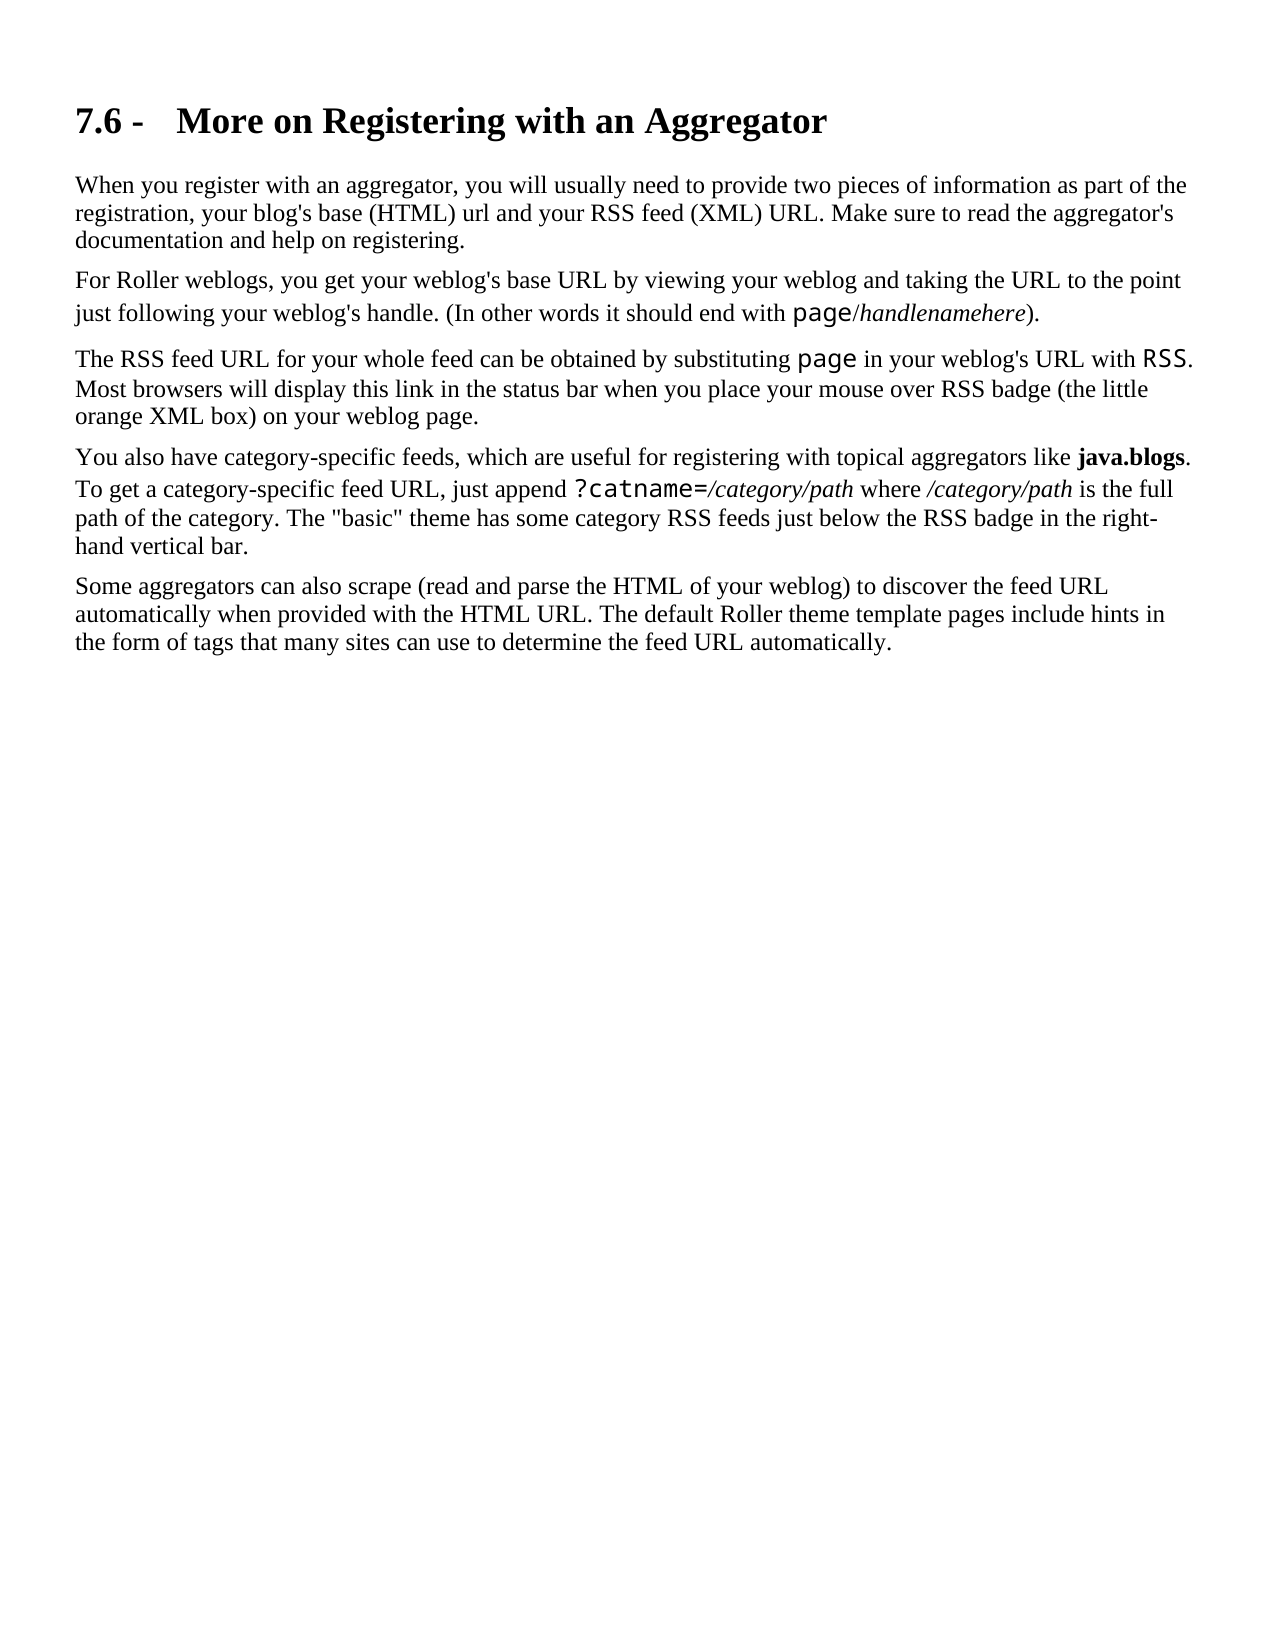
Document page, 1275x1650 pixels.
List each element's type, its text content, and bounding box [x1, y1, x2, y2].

text You also have category-specific feeds, which are useful for registering with topical aggregators like java.blogs. To get a category-specific feed URL, just append ?catname=/category/path where /category/path is the full path of the category. The "basic" theme has some category RSS feeds just below the RSS badge in the right-hand vertical bar. [75, 443, 1200, 560]
text The RSS feed URL for your whole feed can be obtained by substituting page in your weblog's URL with RSS. Most browsers will display this link in the status bar when you place your mouse over RSS badge (the little orange XML box) on your weblog page. [75, 341, 1200, 430]
text Some aggregators can also scrape (read and parse the HTML of your weblog) to discover the feed URL automatically when provided with the HTML URL. The default Roller theme template pages include hints in the form of tags that many sites can use to determine the feed URL automatically. [75, 572, 1200, 655]
text For Roller weblogs, you get your weblog's base URL by viewing your weblog and taking the URL to the point just following your weblog's handle. (In other words it should end with page/handlenamehere). [75, 267, 1200, 328]
subtitle More on Registering with an Aggregator [75, 100, 1200, 141]
text When you register with an aggregator, you will usually need to provide two pieces of information as part of the registration, your blog's base (HTML) url and your RSS feed (XML) URL. Make sure to read the aggregator's documentation and help on registering. [75, 171, 1200, 254]
